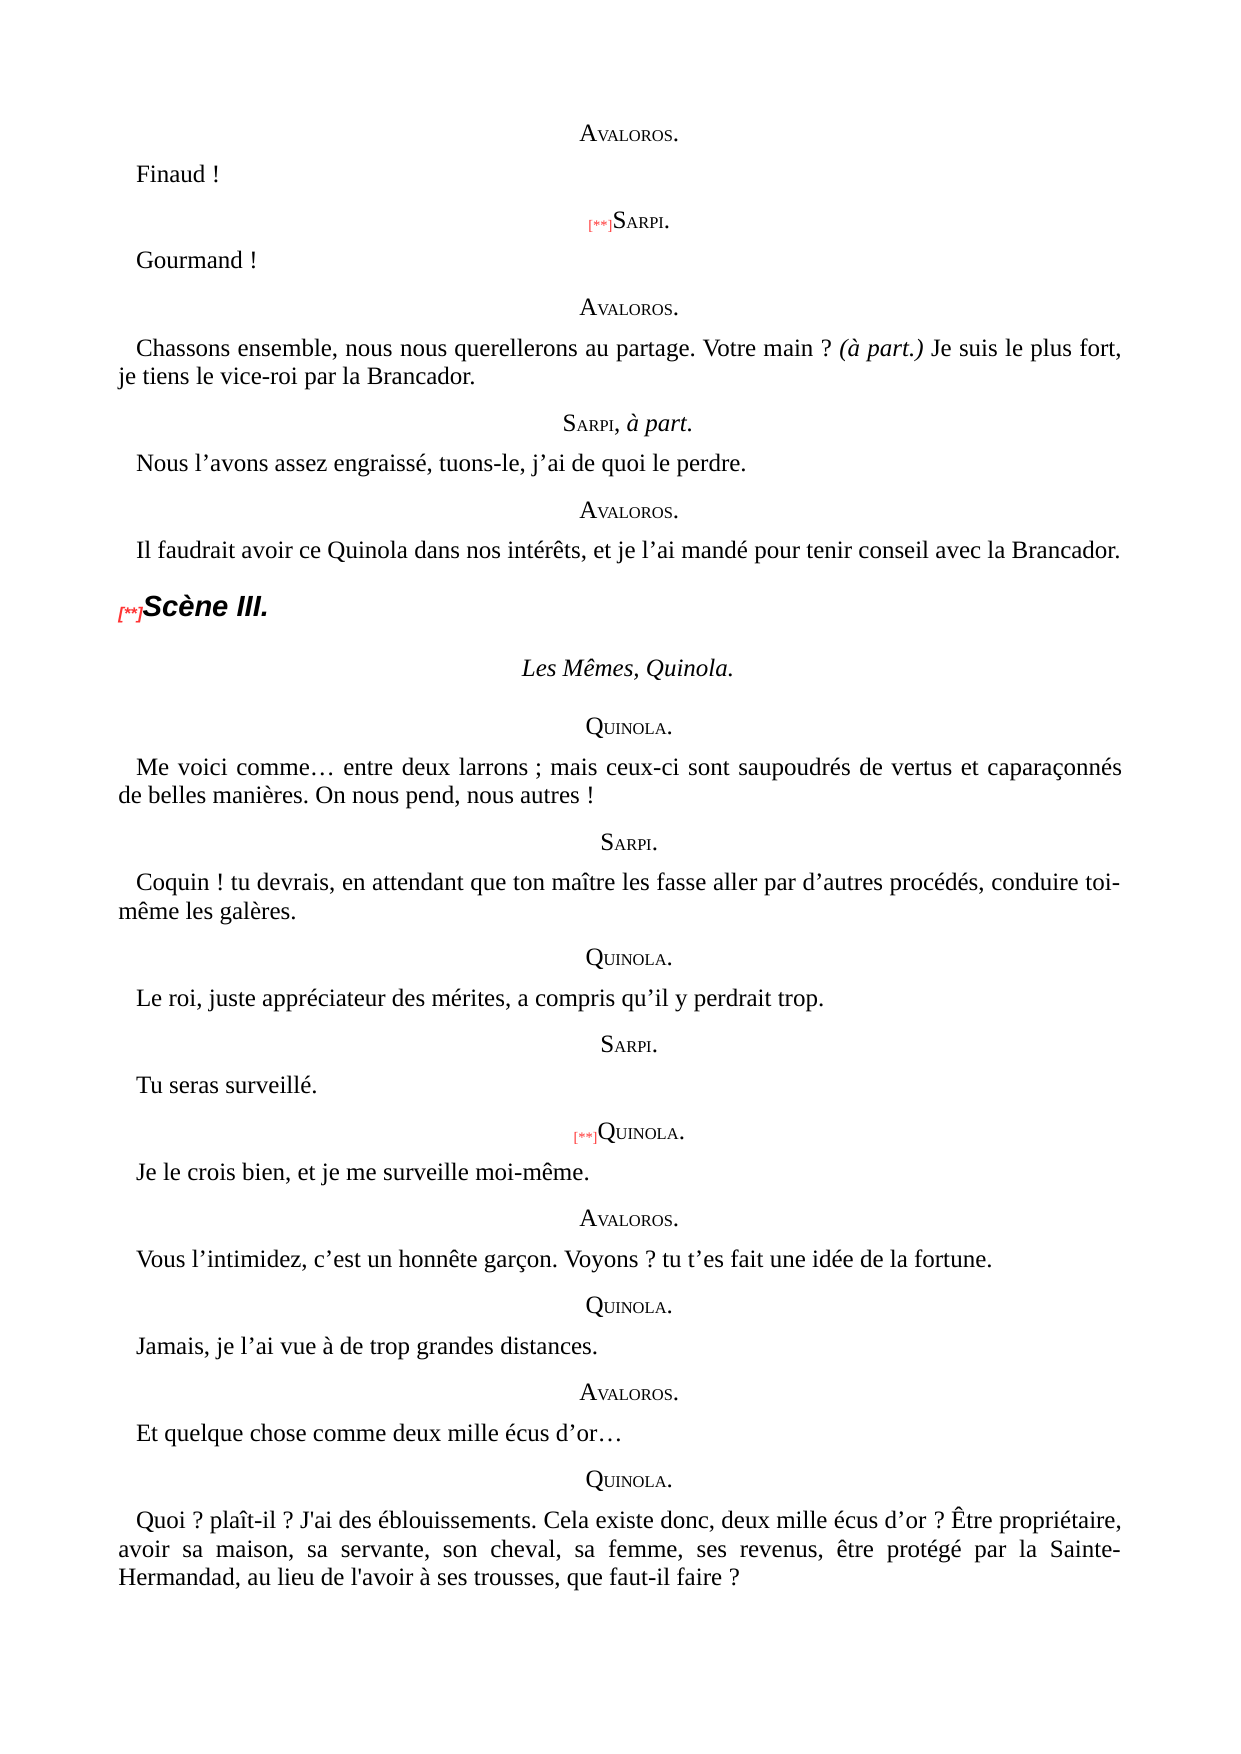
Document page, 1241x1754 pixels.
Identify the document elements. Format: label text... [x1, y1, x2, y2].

text Nous l’avons assez engraissé, tuons-le, j’ai de quoi le perdre. [118, 448, 1122, 477]
text Tu seras surveillé. [118, 1070, 1122, 1099]
text Sarpi. [118, 1029, 1122, 1058]
text [**]Quinola. [118, 1116, 1122, 1145]
text Et quelque chose comme deux mille écus d’or… [118, 1418, 1122, 1447]
text Finaud ! [118, 159, 1122, 187]
text Sarpi. [118, 827, 1122, 856]
text Sarpi, à part. [118, 408, 1122, 437]
text Quinola. [118, 1464, 1122, 1493]
text Avaloros. [118, 118, 1122, 147]
text Me voici comme… entre deux larrons ; mais ceux-ci sont saupoudrés de vertus et caparaçonnés de belles manières. On nous pend, nous autres ! [118, 752, 1122, 809]
text Coquin ! tu devrais, en attendant que ton maître les fasse aller par d’autres procédés, conduire toi-même les galères. [118, 867, 1122, 925]
subtitle [**]Scène III. [118, 589, 1122, 623]
text Quinola. [118, 711, 1122, 740]
text Il faudrait avoir ce Quinola dans nos intérêts, et je l’ai mandé pour tenir conseil avec la Brancador. [118, 535, 1122, 564]
text Avaloros. [118, 1203, 1122, 1232]
text Chassons ensemble, nous nous querellerons au partage. Votre main ? (à part.) Je suis le plus fort, je tiens le vice-roi par la Brancador. [118, 333, 1122, 390]
text Je le crois bien, et je me surveille moi-même. [118, 1157, 1122, 1186]
text Avaloros. [118, 1377, 1122, 1406]
text Les Mêmes, Quinola. [118, 653, 1122, 682]
text Quoi ? plaît-il ? J'ai des éblouissements. Cela existe donc, deux mille écus d’or ? Être propriétaire, avoir sa maison, sa servante, son cheval, sa femme, ses revenus, être protégé par la Sainte-Hermandad, au lieu de l'avoir à ses trousses, que faut-il faire ? [118, 1505, 1122, 1591]
text Gourmand ! [118, 246, 1122, 274]
text Jamais, je l’ai vue à de trop grandes distances. [118, 1331, 1122, 1360]
text [**]Sarpi. [118, 205, 1122, 234]
text Avaloros. [118, 292, 1122, 321]
text Le roi, juste appréciateur des mérites, a compris qu’il y perdrait trop. [118, 983, 1122, 1012]
text Avaloros. [118, 495, 1122, 523]
text Quinola. [118, 942, 1122, 971]
text Quinola. [118, 1290, 1122, 1319]
text Vous l’intimidez, c’est un honnête garçon. Voyons ? tu t’es fait une idée de la fortune. [118, 1244, 1122, 1273]
